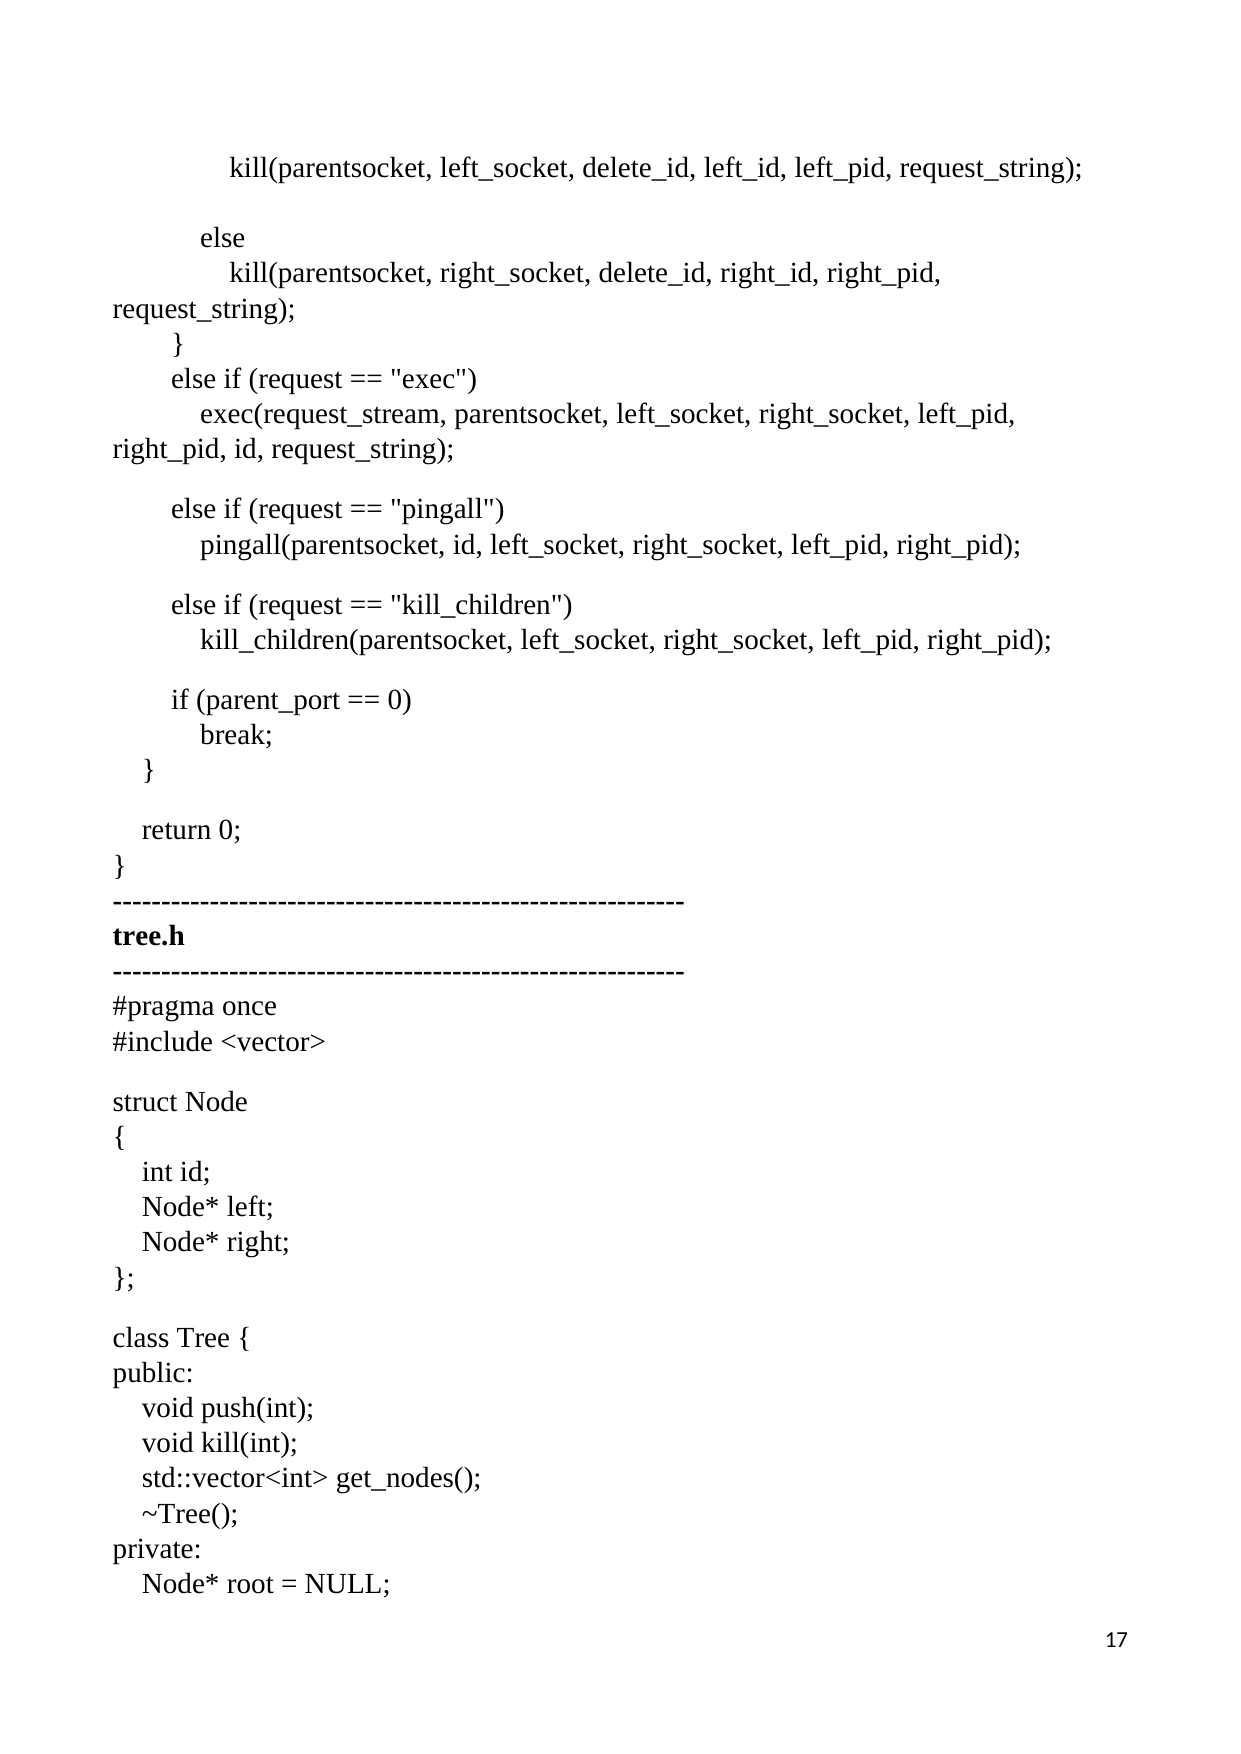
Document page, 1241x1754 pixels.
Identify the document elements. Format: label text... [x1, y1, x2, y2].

text { [112, 1119, 1128, 1152]
text pingall(parentsocket, id, left_socket, right_socket, left_pid, right_pid); [112, 527, 1128, 560]
text kill(parentsocket, right_socket, delete_id, right_id, right_pid, request_string); [112, 256, 1128, 324]
text ----------------------------------------------------------- #pragma once [112, 953, 1128, 1022]
text } [112, 326, 1128, 359]
text } ----------------------------------------------------------- [112, 848, 1128, 916]
text else [112, 220, 1128, 254]
text Node* right; [112, 1224, 1128, 1258]
text class Tree { [112, 1320, 1128, 1353]
text kill_children(parentsocket, left_socket, right_socket, left_pid, right_pid); [112, 622, 1128, 656]
text #include <vector> [112, 1024, 1128, 1057]
text exec(request_stream, parentsocket, left_socket, right_socket, left_pid, right_pid, id, request_string); [112, 396, 1128, 465]
text public: [112, 1355, 1128, 1388]
text else if (request == "kill_children") [112, 587, 1128, 620]
text }; [112, 1260, 1128, 1293]
text int id; [112, 1154, 1128, 1188]
text struct Node [112, 1084, 1128, 1117]
text ~Tree(); [112, 1496, 1128, 1529]
text if (parent_port == 0) [112, 682, 1128, 716]
text Node* left; [112, 1189, 1128, 1223]
text break; [112, 717, 1128, 751]
text return 0; [112, 812, 1128, 846]
text void push(int); [112, 1390, 1128, 1424]
text private: [112, 1531, 1128, 1564]
text Node* root = NULL; [112, 1566, 1128, 1600]
text else if (request == "exec") [112, 361, 1128, 395]
text tree.h [112, 918, 1128, 952]
text } [112, 752, 1128, 786]
text else if (request == "pingall") [112, 492, 1128, 525]
text std::vector<int> get_nodes(); [112, 1461, 1128, 1494]
text kill(parentsocket, left_socket, delete_id, left_id, left_pid, request_string); [112, 150, 1128, 183]
text void kill(int); [112, 1425, 1128, 1459]
